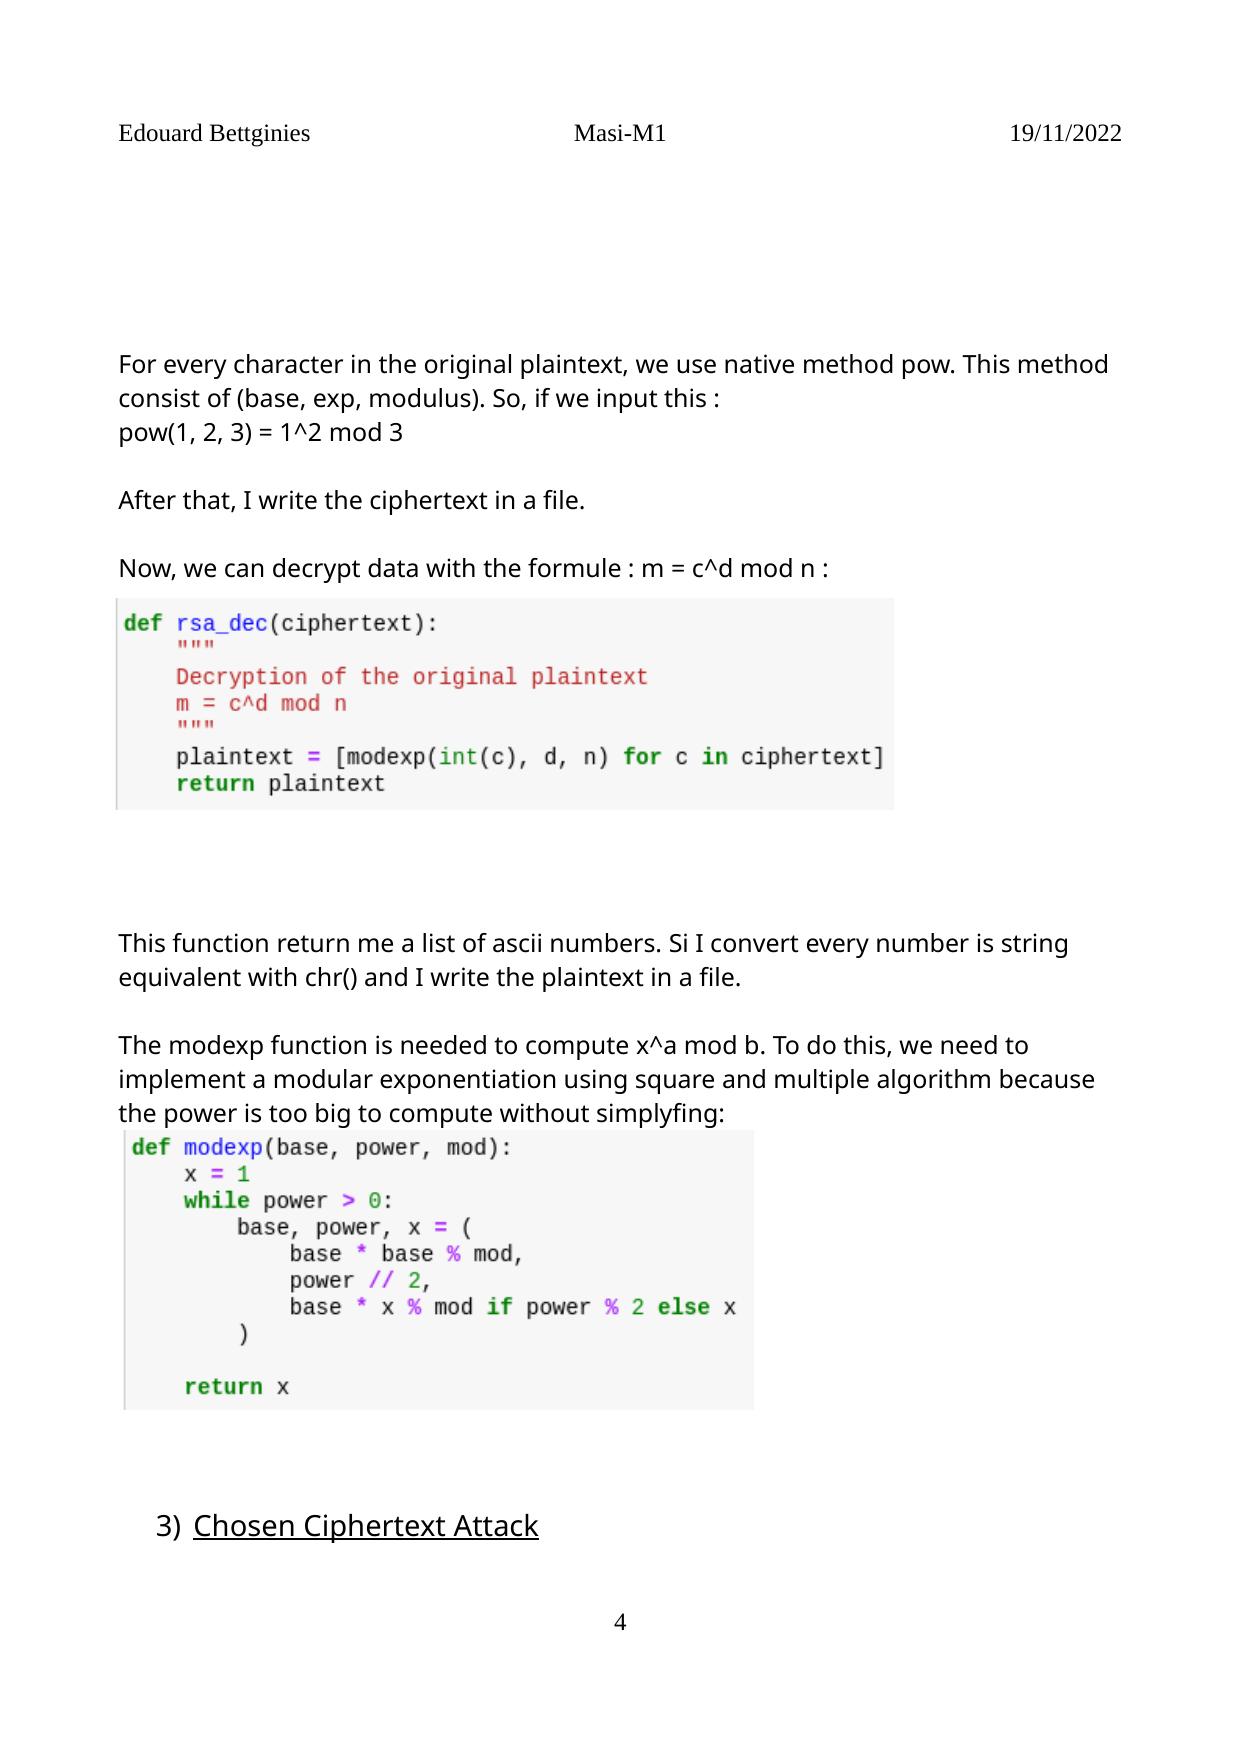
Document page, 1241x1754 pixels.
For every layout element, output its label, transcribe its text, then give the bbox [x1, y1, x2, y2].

text pow(1, 2, 3) = 1^2 mod 3 [118, 415, 1122, 449]
list Chosen Ciphertext Attack [156, 1505, 1122, 1544]
picture [121, 1130, 755, 1410]
text The modexp function is needed to compute x^a mod b. To do this, we need to implement a modular exponentiation using square and multiple algorithm because the power is too big to compute without simplyfing: [118, 1028, 1122, 1130]
text This function return me a list of ascii numbers. Si I convert every number is string equivalent with chr() and I write the plaintext in a file. [118, 926, 1122, 994]
text For every character in the original plaintext, we use native method pow. This method consist of (base, exp, modulus). So, if we input this : [118, 347, 1122, 415]
text Now, we can decrypt data with the formule : m = c^d mod n : [118, 551, 1122, 585]
text After that, I write the ciphertext in a file. [118, 483, 1122, 517]
picture [113, 598, 895, 810]
